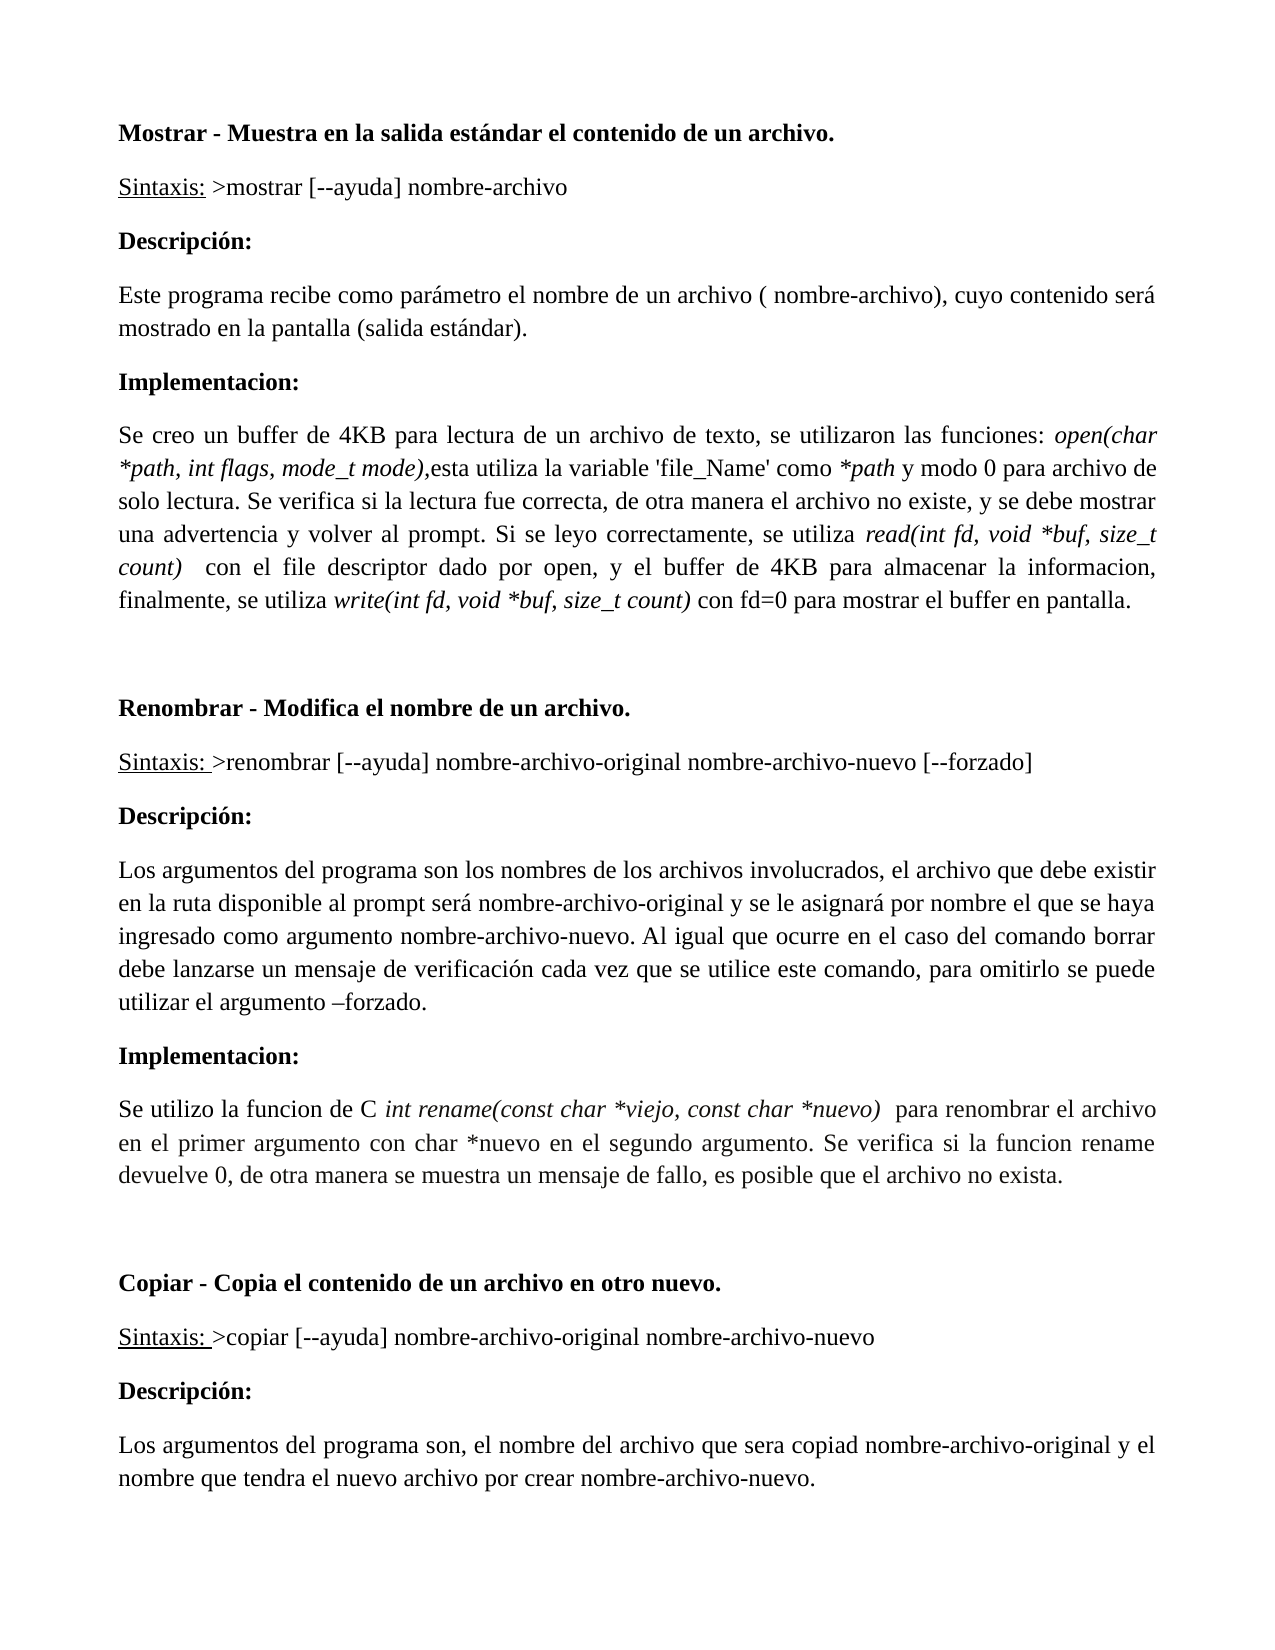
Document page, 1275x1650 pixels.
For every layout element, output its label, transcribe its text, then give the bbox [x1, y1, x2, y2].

text Copiar - Copia el contenido de un archivo en otro nuevo. [118, 1268, 1157, 1297]
text Implementacion: [118, 1041, 1157, 1069]
text Descripción: [118, 801, 1157, 830]
text Descripción: [118, 226, 1157, 254]
text Sintaxis: >renombrar [--ayuda] nombre-archivo-original nombre-archivo-nuevo [--forzado] [118, 747, 1157, 776]
text Este programa recibe como parámetro el nombre de un archivo ( nombre-archivo), cuyo contenido será mostrado en la pantalla (salida estándar). [118, 280, 1157, 341]
text Descripción: [118, 1376, 1157, 1405]
text Implementacion: [118, 367, 1157, 395]
text Los argumentos del programa son los nombres de los archivos involucrados, el archivo que debe existir en la ruta disponible al prompt será nombre-archivo-original y se le asignará por nombre el que se haya ingresado como argumento nombre-archivo-nuevo. Al igual que ocurre en el caso del comando borrar debe lanzarse un mensaje de verificación cada vez que se utilice este comando, para omitirlo se puede utilizar el argumento –forzado. [118, 855, 1157, 1016]
text Sintaxis: >copiar [--ayuda] nombre-archivo-original nombre-archivo-nuevo [118, 1322, 1157, 1351]
text Se creo un buffer de 4KB para lectura de un archivo de texto, se utilizaron las funciones: open(char *path, int flags, mode_t mode),esta utiliza la variable 'file_Name' como *path y modo 0 para archivo de solo lectura. Se verifica si la lectura fue correcta, de otra manera el archivo no existe, y se debe mostrar una advertencia y volver al prompt. Si se leyo correctamente, se utiliza read(int fd, void *buf, size_t count) con el file descriptor dado por open, y el buffer de 4KB para almacenar la informacion, finalmente, se utiliza write(int fd, void *buf, size_t count) con fd=0 para mostrar el buffer en pantalla. [118, 420, 1157, 614]
text Mostrar - Muestra en la salida estándar el contenido de un archivo. [118, 118, 1157, 147]
text Se utilizo la funcion de C int rename(const char *viejo, const char *nuevo) para renombrar el archivo en el primer argumento con char *nuevo en el segundo argumento. Se verifica si la funcion rename devuelve 0, de otra manera se muestra un mensaje de fallo, es posible que el archivo no exista. [118, 1094, 1157, 1189]
text Sintaxis: >mostrar [--ayuda] nombre-archivo [118, 172, 1157, 201]
text Renombrar - Modifica el nombre de un archivo. [118, 693, 1157, 722]
text Los argumentos del programa son, el nombre del archivo que sera copiad nombre-archivo-original y el nombre que tendra el nuevo archivo por crear nombre-archivo-nuevo. [118, 1430, 1157, 1492]
